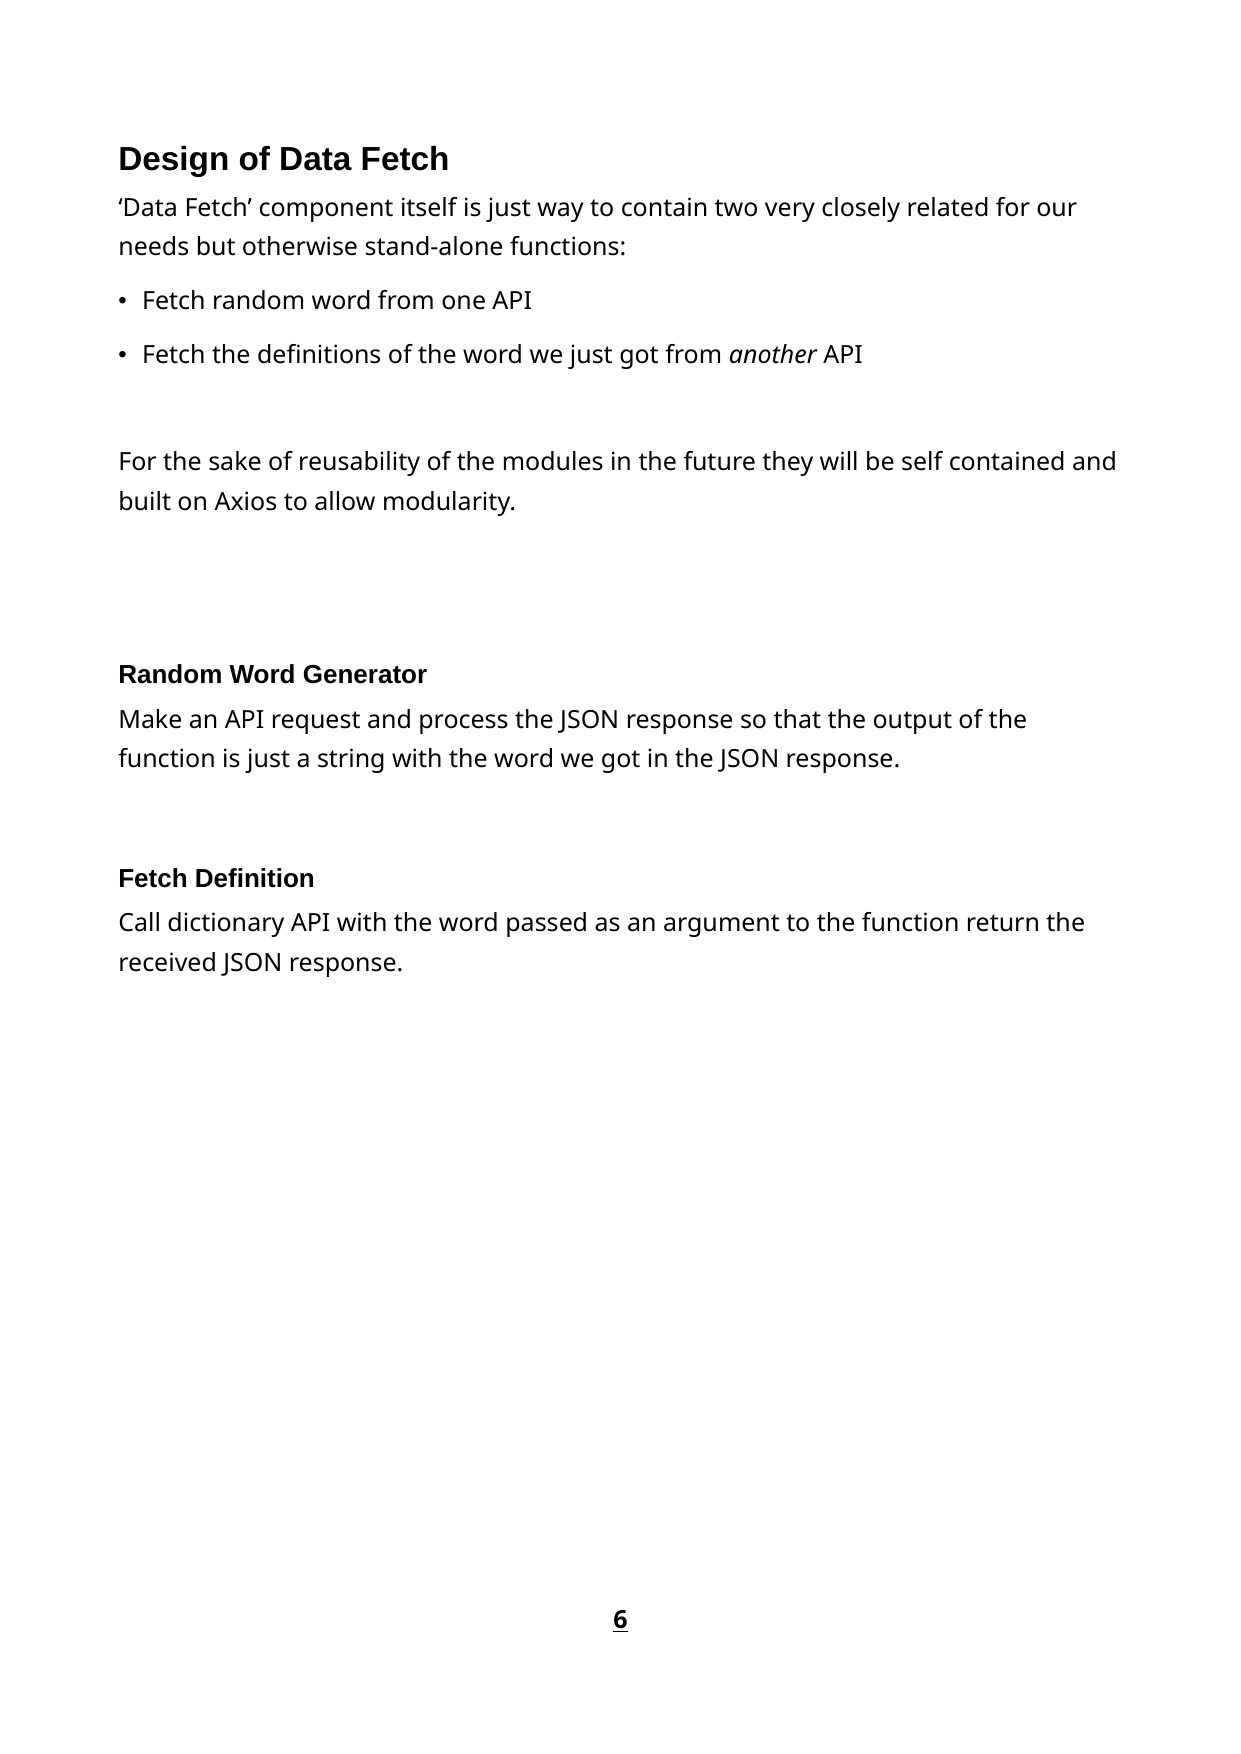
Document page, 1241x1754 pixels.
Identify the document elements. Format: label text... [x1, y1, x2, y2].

subtitle Fetch Definition [118, 863, 1122, 893]
text ‘Data Fetch’ component itself is just way to contain two very closely related for our needs but otherwise stand-alone functions: [118, 190, 1122, 263]
list Fetch the definitions of the word we just got from another API [118, 337, 1122, 371]
subtitle Design of Data Fetch [118, 139, 1122, 177]
subtitle Random Word Generator [118, 659, 1122, 689]
text For the sake of reusability of the modules in the future they will be self contained and built on Axios to allow modularity. [118, 444, 1122, 517]
list Fetch random word from one API [118, 283, 1122, 317]
text Make an API request and process the JSON response so that the output of the function is just a string with the word we got in the JSON response. [118, 701, 1122, 775]
text Call dictionary API with the word passed as an argument to the function return the received JSON response. [118, 905, 1122, 978]
